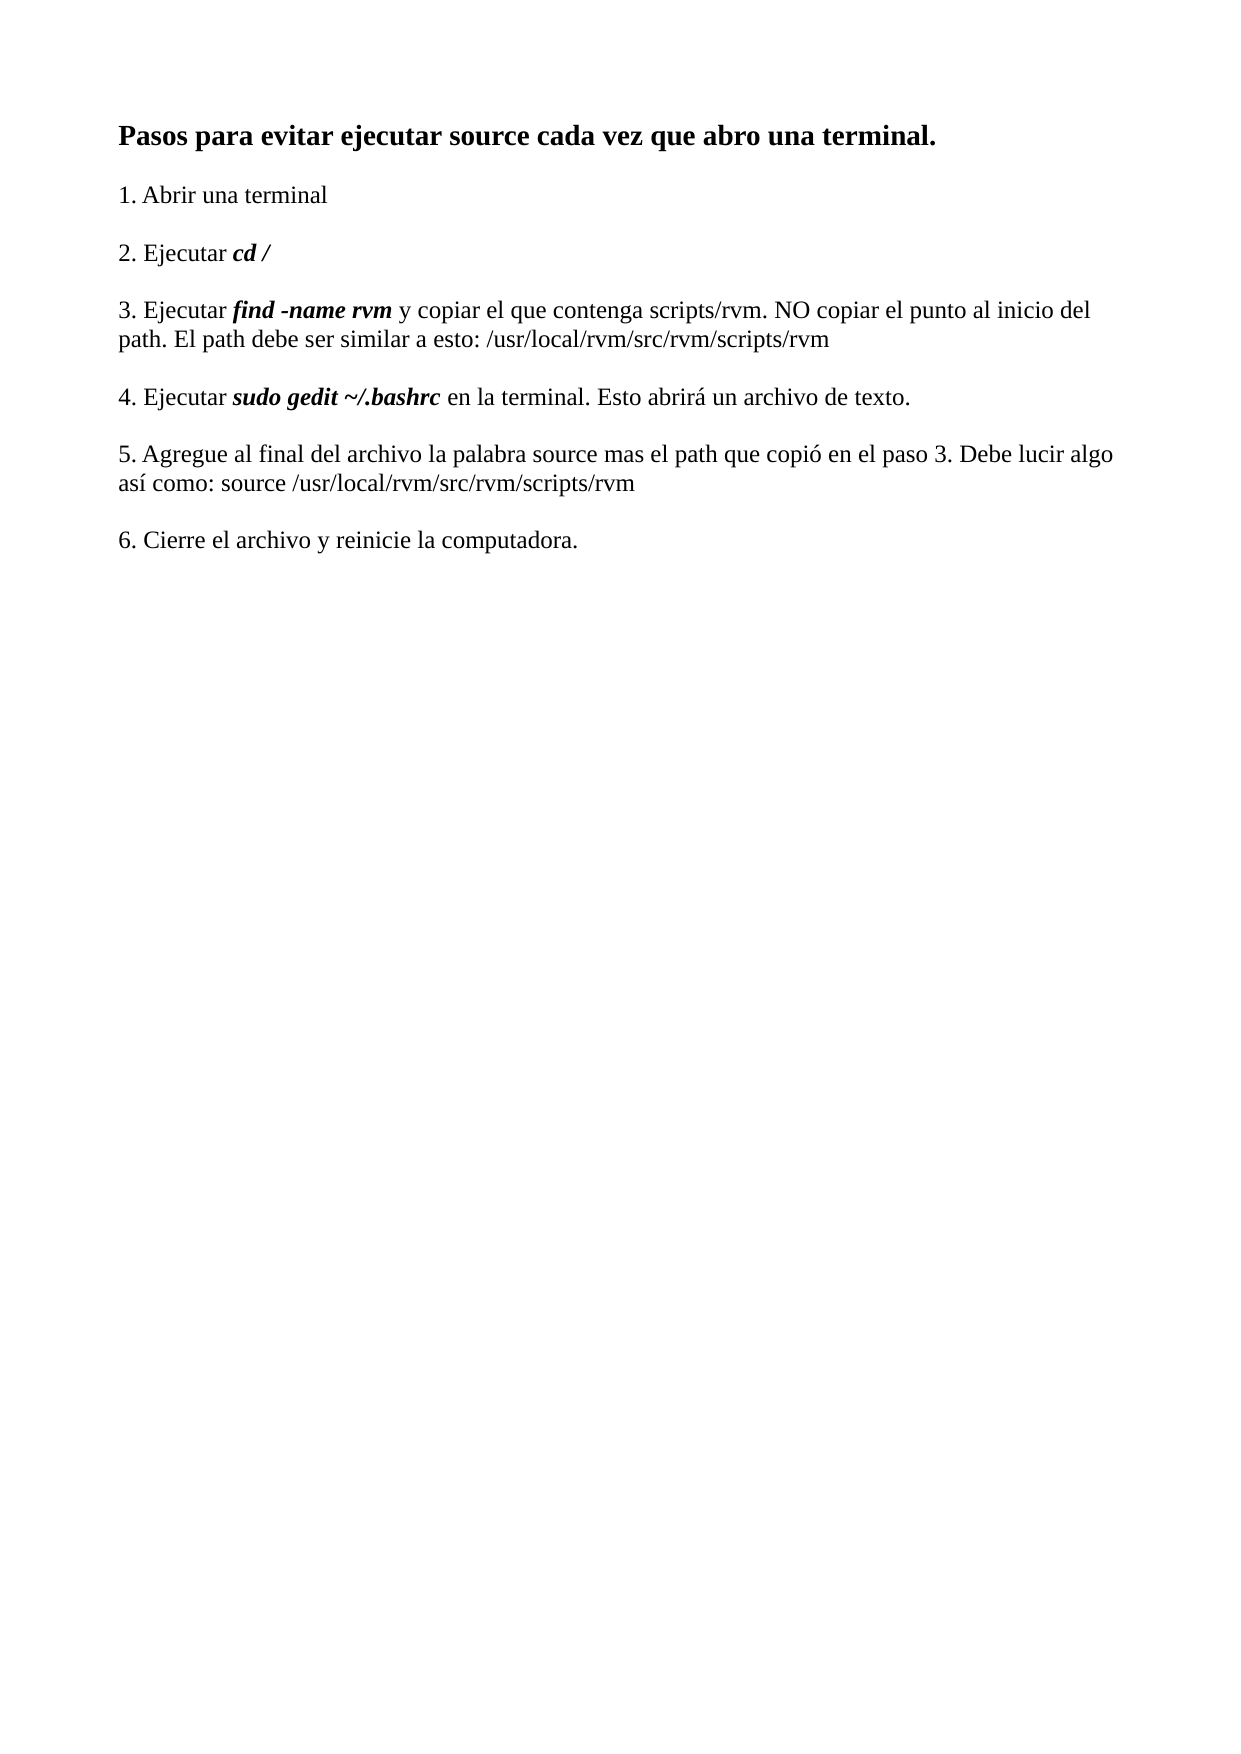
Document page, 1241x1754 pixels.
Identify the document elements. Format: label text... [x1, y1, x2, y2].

text 4. Ejecutar sudo gedit ~/.bashrc en la terminal. Esto abrirá un archivo de texto. [118, 382, 1122, 410]
text 3. Ejecutar find -name rvm y copiar el que contenga scripts/rvm. NO copiar el punto al inicio del path. El path debe ser similar a esto: /usr/local/rvm/src/rvm/scripts/rvm [118, 295, 1122, 353]
text Pasos para evitar ejecutar source cada vez que abro una terminal. [118, 118, 1122, 152]
text 1. Abrir una terminal [118, 180, 1122, 209]
text 5. Agregue al final del archivo la palabra source mas el path que copió en el paso 3. Debe lucir algo así como: source /usr/local/rvm/src/rvm/scripts/rvm [118, 439, 1122, 497]
text 2. Ejecutar cd / [118, 238, 1122, 267]
text 6. Cierre el archivo y reinicie la computadora. [118, 525, 1122, 554]
